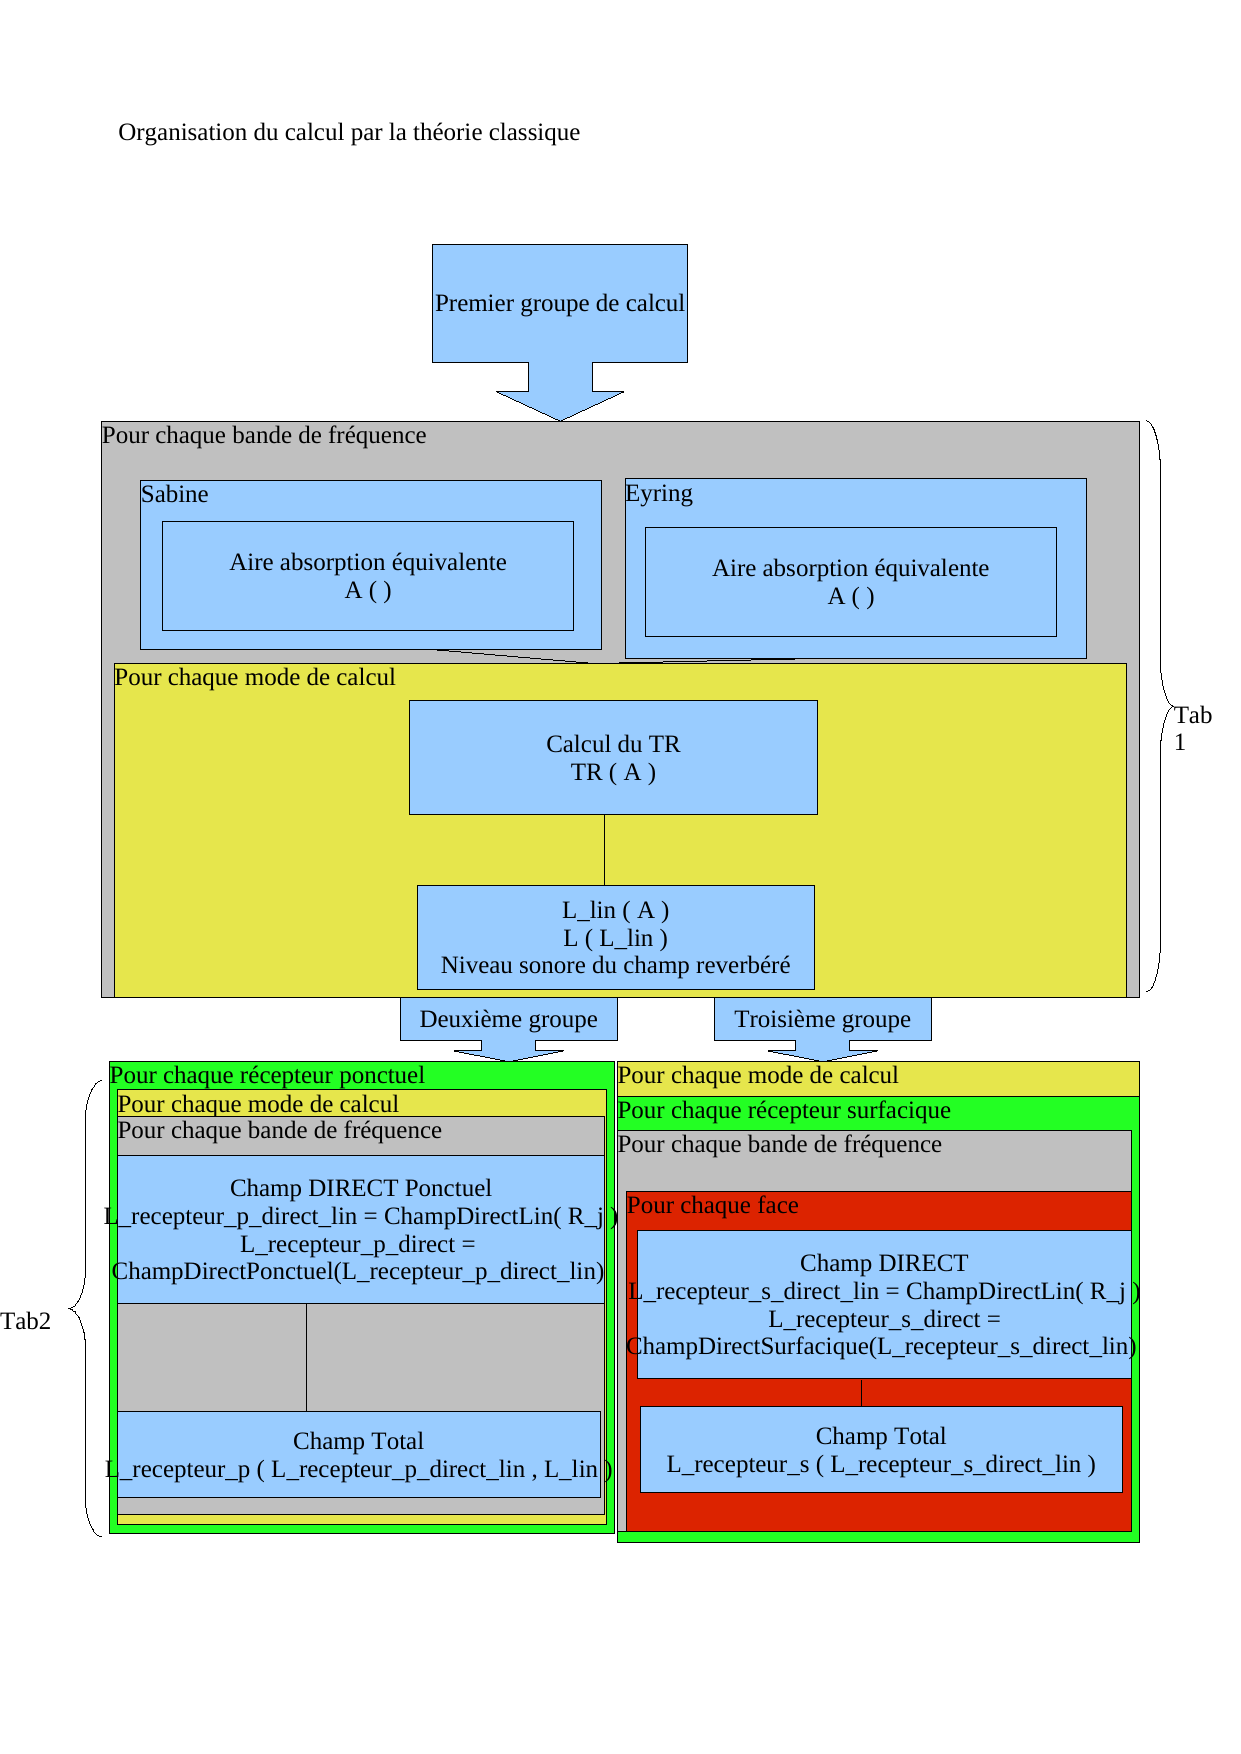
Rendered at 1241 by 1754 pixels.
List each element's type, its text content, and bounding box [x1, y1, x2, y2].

text Organisation du calcul par la théorie classique [118, 118, 1122, 146]
